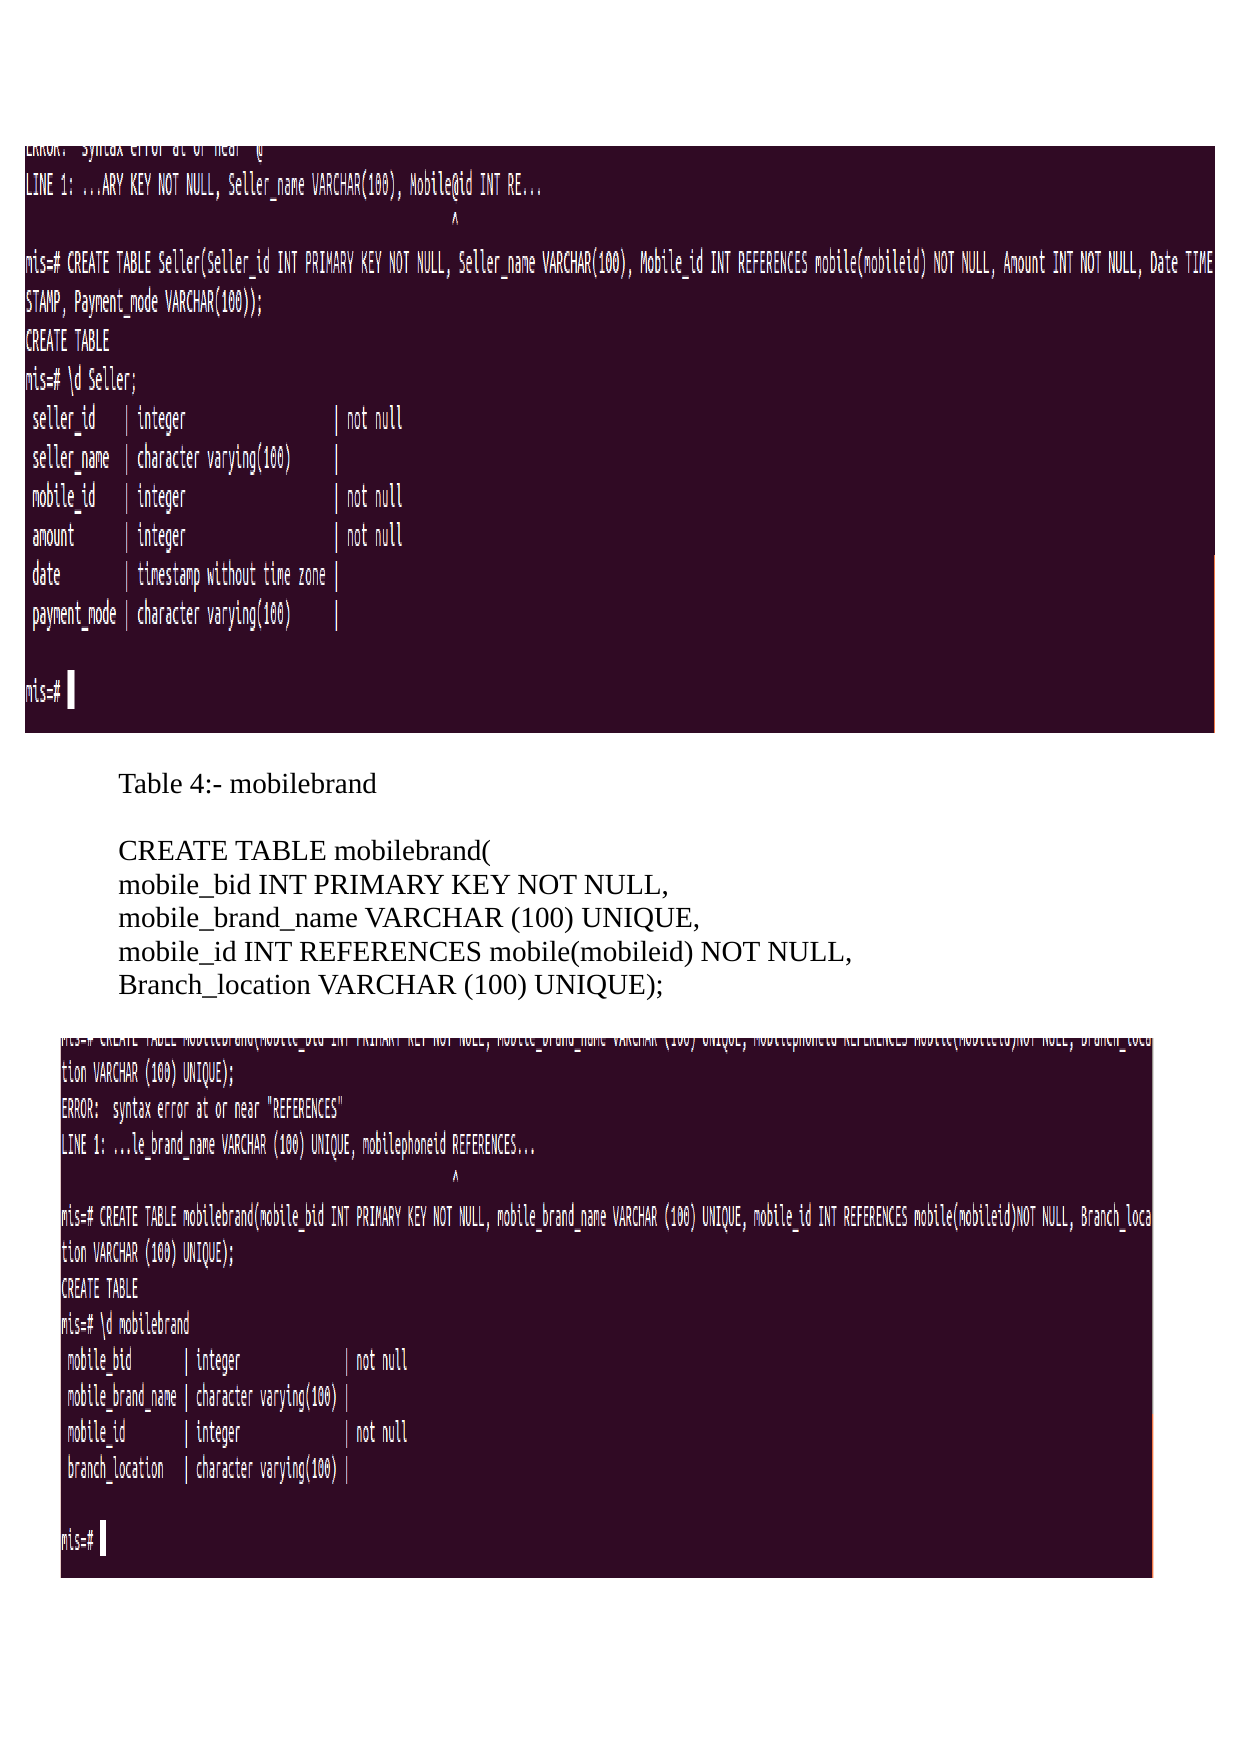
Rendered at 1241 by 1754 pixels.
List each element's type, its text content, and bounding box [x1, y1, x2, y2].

text mobile_brand_name VARCHAR (100) UNIQUE, [118, 900, 1122, 934]
text Table 4:- mobilebrand [118, 766, 1122, 800]
text Branch_location VARCHAR (100) UNIQUE); [118, 967, 1122, 1001]
text mobile_bid INT PRIMARY KEY NOT NULL, [118, 867, 1122, 900]
text CREATE TABLE mobilebrand( [118, 833, 1122, 867]
text mobile_id INT REFERENCES mobile(mobileid) NOT NULL, [118, 934, 1122, 967]
